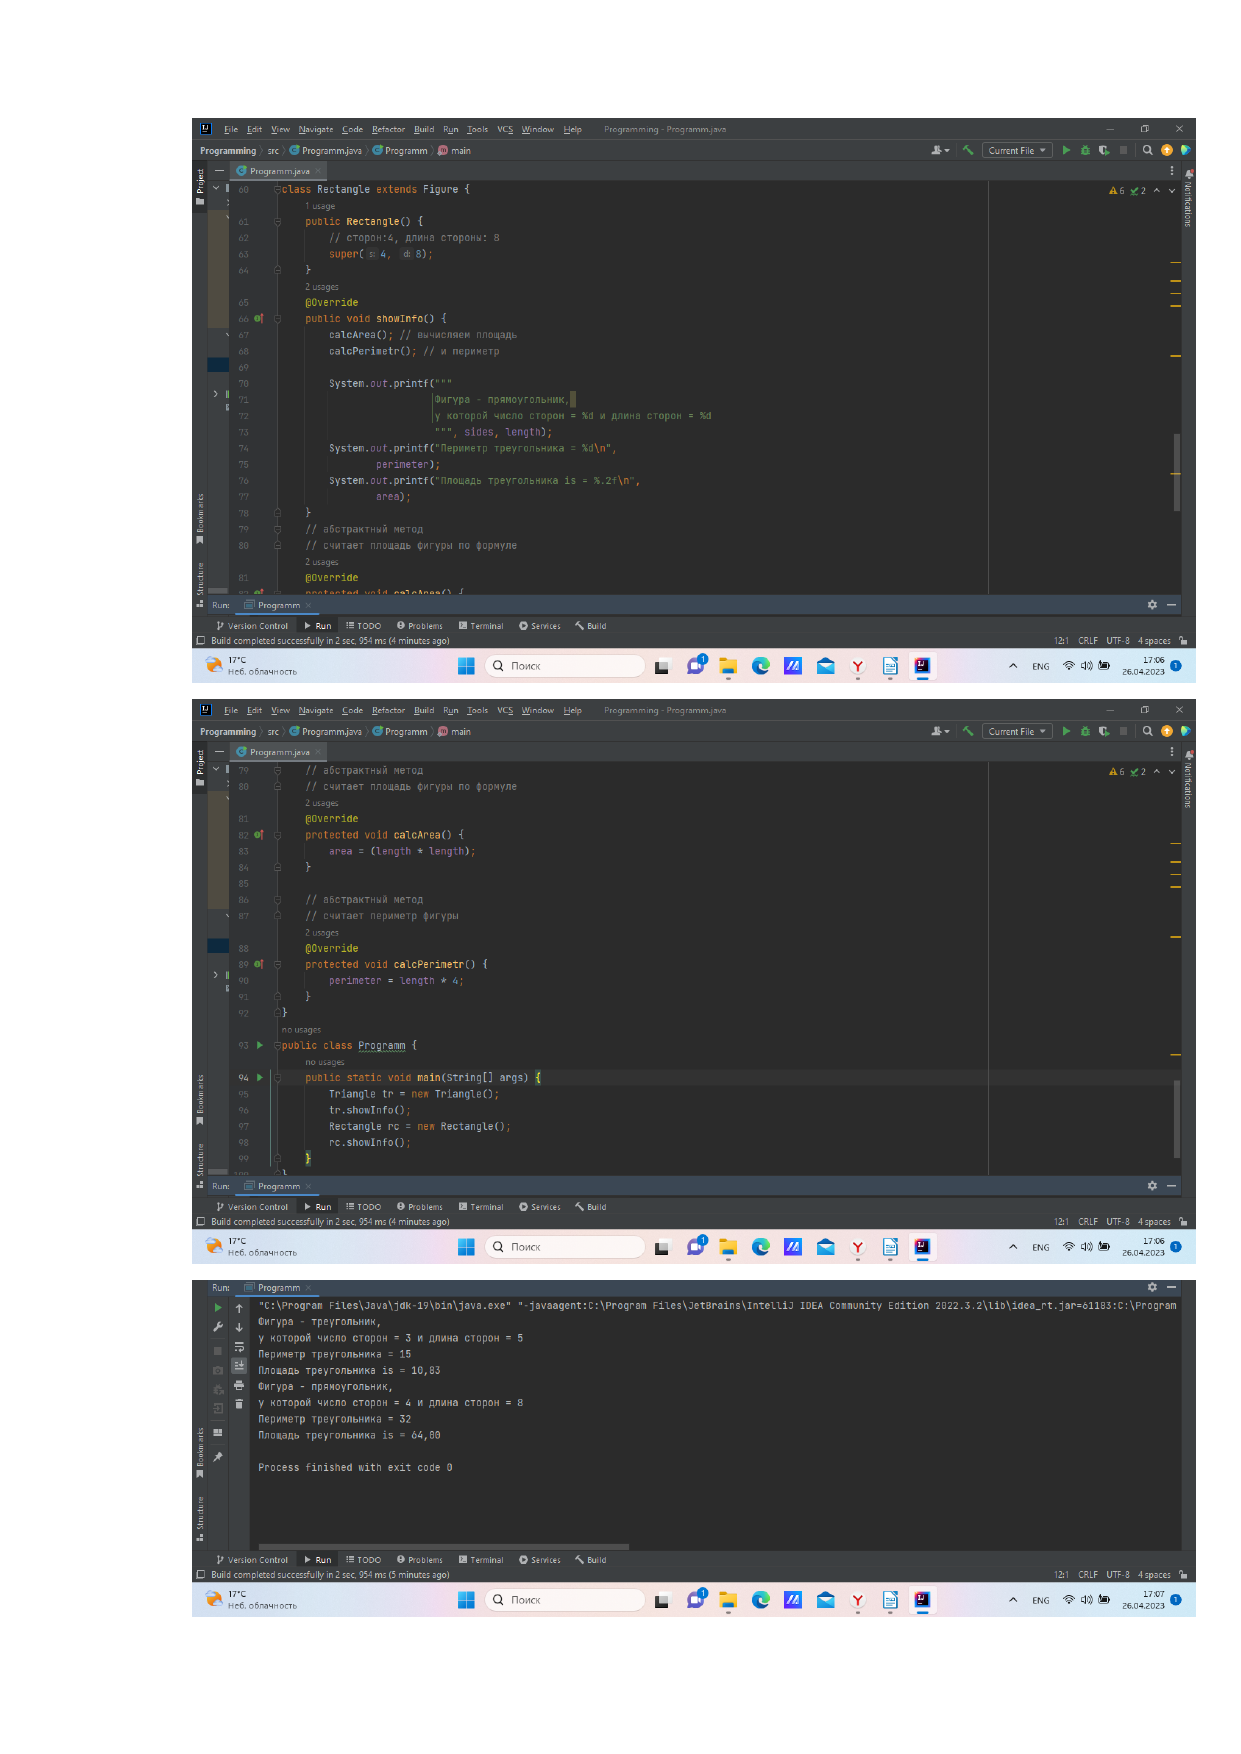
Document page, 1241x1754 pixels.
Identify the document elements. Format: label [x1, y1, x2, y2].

picture [192, 1280, 1196, 1617]
picture [192, 118, 1196, 683]
picture [192, 699, 1196, 1264]
